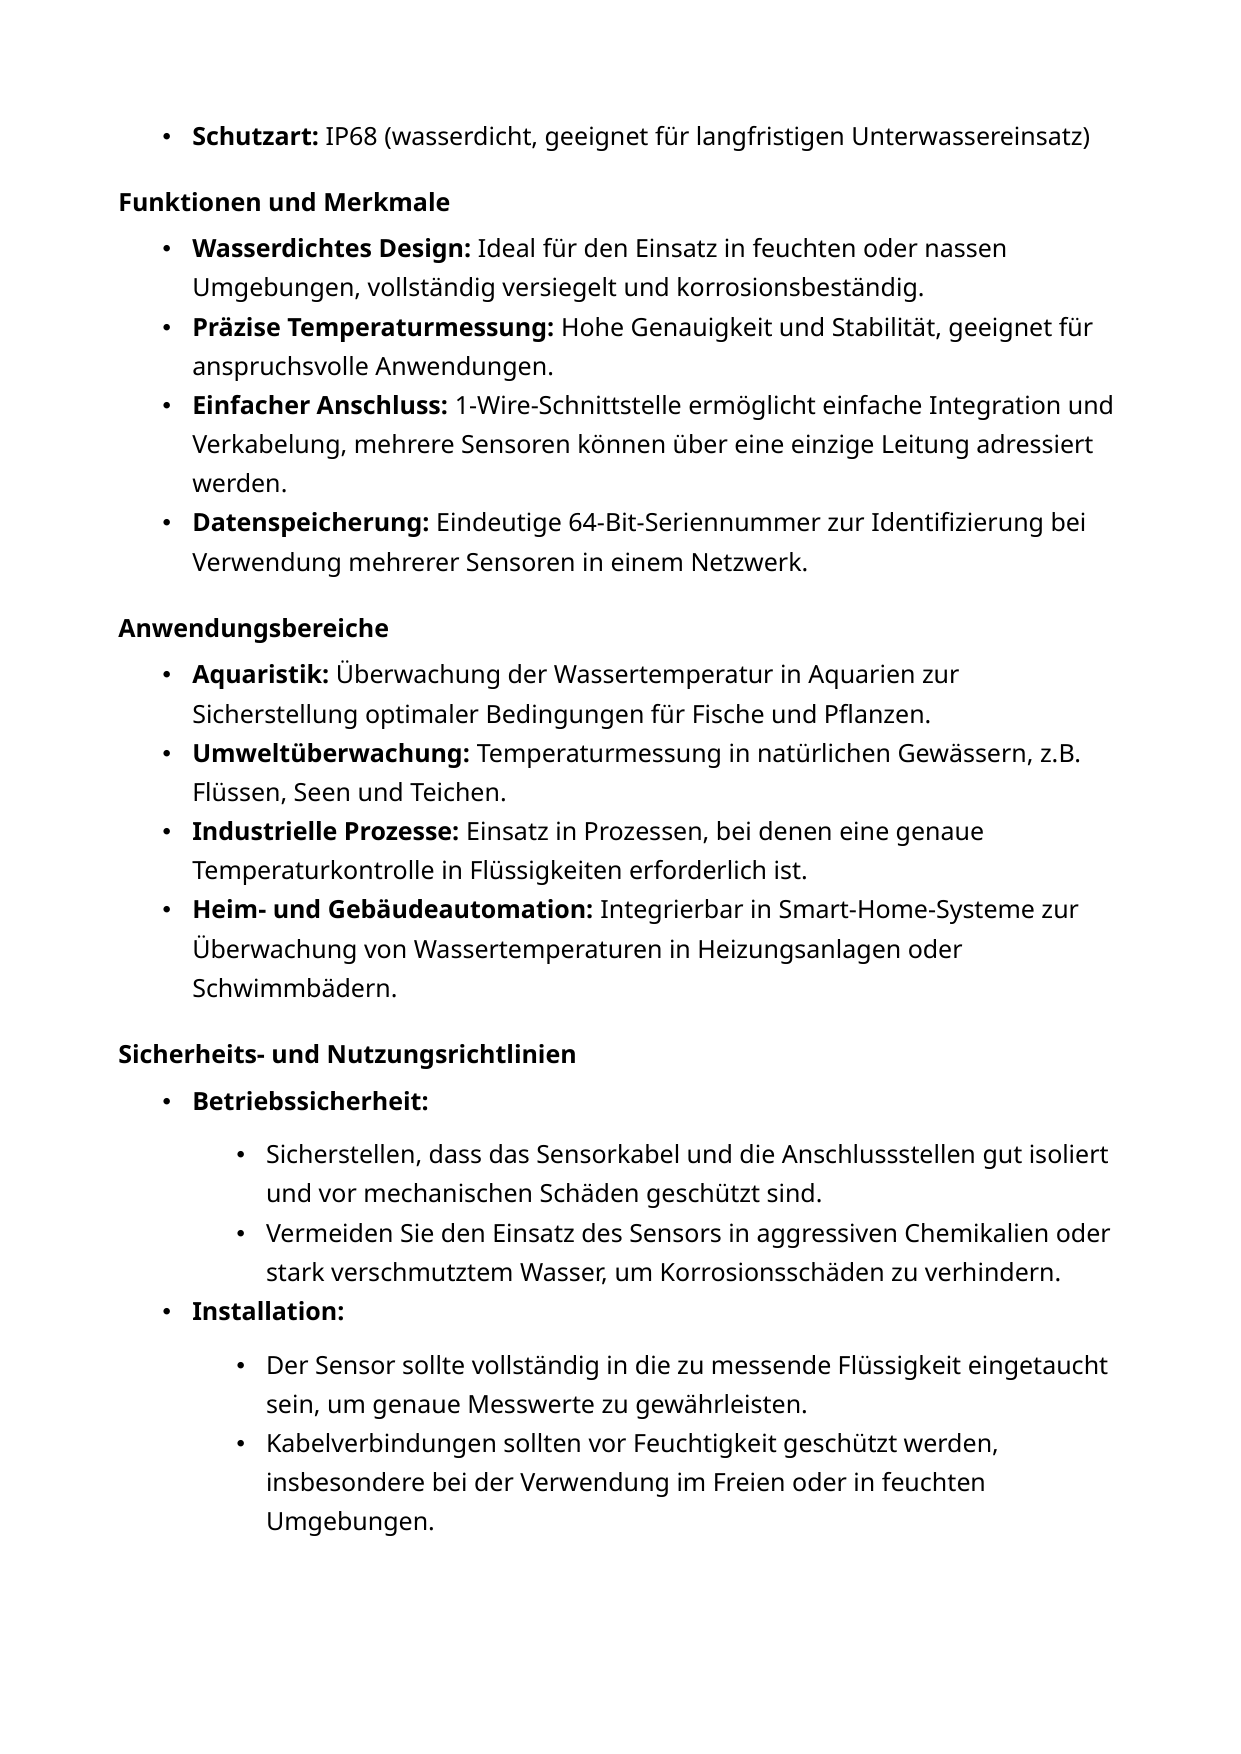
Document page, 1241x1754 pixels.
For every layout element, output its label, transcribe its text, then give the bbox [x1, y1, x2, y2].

list Heim- und Gebäudeautomation: Integrierbar in Smart-Home-Systeme zur Überwachung von Wassertemperaturen in Heizungsanlagen oder Schwimmbädern. [162, 892, 1122, 1004]
list Schutzart: IP68 (wasserdicht, geeignet für langfristigen Unterwassereinsatz) [162, 118, 1122, 152]
list Präzise Temperaturmessung: Hohe Genauigkeit und Stabilität, geeignet für anspruchsvolle Anwendungen. [162, 309, 1122, 382]
list Sicherstellen, dass das Sensorkabel und die Anschlussstellen gut isoliert und vor mechanischen Schäden geschützt sind. [236, 1137, 1122, 1210]
list Der Sensor sollte vollständig in die zu messende Flüssigkeit eingetaucht sein, um genaue Messwerte zu gewährleisten. [236, 1347, 1122, 1421]
list Datenspeicherung: Eindeutige 64-Bit-Seriennummer zur Identifizierung bei Verwendung mehrerer Sensoren in einem Netzwerk. [162, 505, 1122, 578]
list Einfacher Anschluss: 1-Wire-Schnittstelle ermöglicht einfache Integration und Verkabelung, mehrere Sensoren können über eine einzige Leitung adressiert werden. [162, 388, 1122, 500]
subtitle Funktionen und Merkmale [118, 184, 1122, 218]
list Aquaristik: Überwachung der Wassertemperatur in Aquarien zur Sicherstellung optimaler Bedingungen für Fische und Pflanzen. [162, 657, 1122, 730]
list Kabelverbindungen sollten vor Feuchtigkeit geschützt werden, insbesondere bei der Verwendung im Freien oder in feuchten Umgebungen. [236, 1426, 1122, 1538]
list Wasserdichtes Design: Ideal für den Einsatz in feuchten oder nassen Umgebungen, vollständig versiegelt und korrosionsbeständig. [162, 231, 1122, 304]
list Industrielle Prozesse: Einsatz in Prozessen, bei denen eine genaue Temperaturkontrolle in Flüssigkeiten erforderlich ist. [162, 814, 1122, 887]
list Umweltüberwachung: Temperaturmessung in natürlichen Gewässern, z.B. Flüssen, Seen und Teichen. [162, 735, 1122, 809]
subtitle Sicherheits- und Nutzungsrichtlinien [118, 1037, 1122, 1071]
list Vermeiden Sie den Einsatz des Sensors in aggressiven Chemikalien oder stark verschmutztem Wasser, um Korrosionsschäden zu verhindern. [236, 1215, 1122, 1288]
list Betriebssicherheit: [162, 1083, 1122, 1117]
list Installation: [162, 1294, 1122, 1328]
subtitle Anwendungsbereiche [118, 611, 1122, 644]
